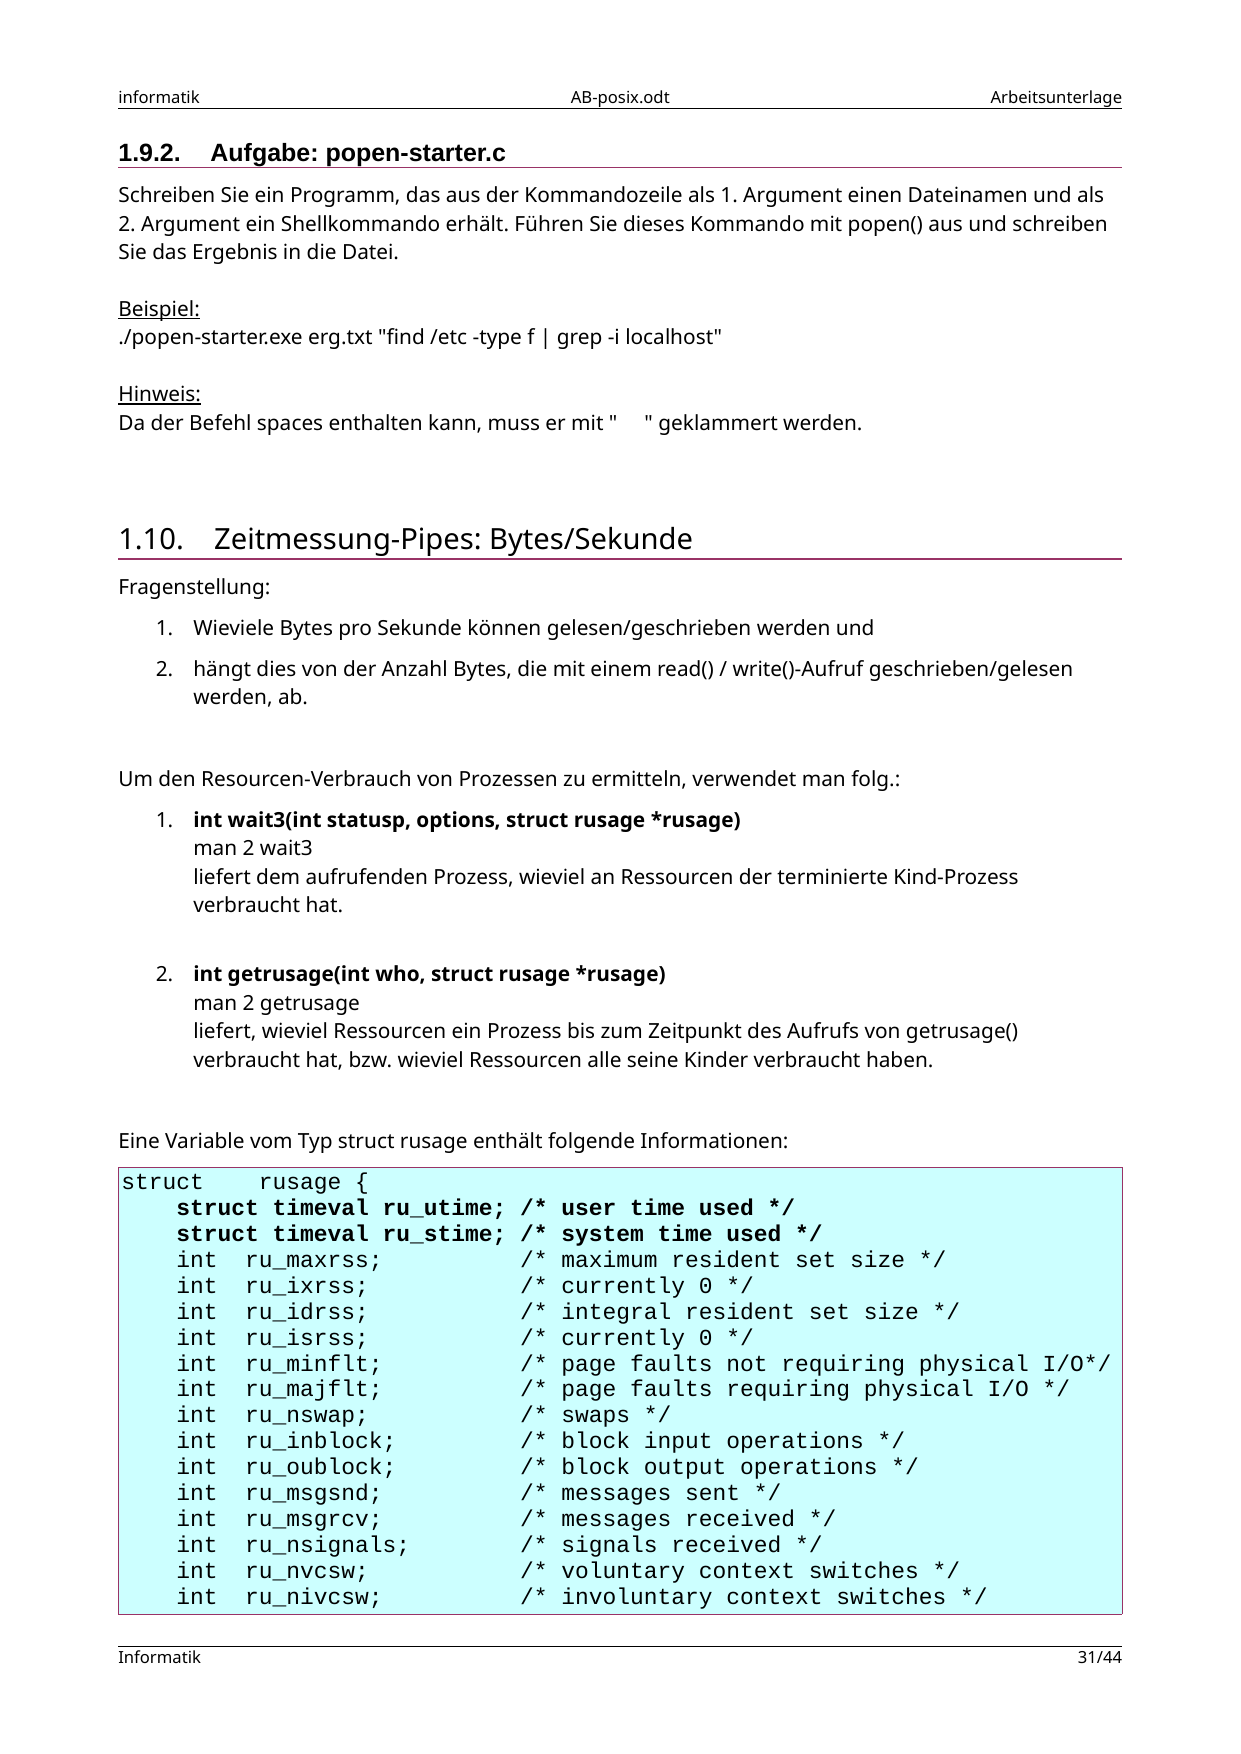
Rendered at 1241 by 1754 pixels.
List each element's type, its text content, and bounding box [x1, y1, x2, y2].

text Eine Variable vom Typ struct rusage enthält folgende Informationen: [118, 1126, 1122, 1155]
text int ru_msgsnd; /* messages sent */ [119, 1478, 1122, 1504]
list int wait3(int statusp, options, struct rusage *rusage) man 2 wait3 liefert dem aufrufenden Prozess, wieviel an Ressourcen der terminierte Kind-Prozess verbraucht hat. [156, 805, 1122, 947]
list int getrusage(int who, struct rusage *rusage) man 2 getrusage liefert, wieviel Ressourcen ein Prozess bis zum Zeitpunkt des Aufrufs von getrusage() verbraucht hat, bzw. wieviel Ressourcen alle seine Kinder verbraucht haben. [156, 959, 1122, 1073]
text int ru_nsignals; /* signals received */ [119, 1530, 1122, 1556]
subtitle Zeitmessung-Pipes: Bytes/Sekunde [118, 518, 1122, 558]
text struct timeval ru_stime; /* system time used */ [119, 1219, 1122, 1245]
list hängt dies von der Anzahl Bytes, die mit einem read() / write()-Aufruf geschrieben/gelesen werden, ab. [156, 654, 1122, 711]
text int ru_msgrcv; /* messages received */ [119, 1504, 1122, 1530]
text int ru_minflt; /* page faults not requiring physical I/O*/ [119, 1349, 1122, 1375]
list Wieviele Bytes pro Sekunde können gelesen/geschrieben werden und [156, 613, 1122, 642]
text int ru_maxrss; /* maximum resident set size */ [119, 1245, 1122, 1271]
text Um den Resourcen-Verbrauch von Prozessen zu ermitteln, verwendet man folg.: [118, 764, 1122, 792]
text int ru_nivcsw; /* involuntary context switches */ [119, 1582, 1122, 1614]
text int ru_inblock; /* block input operations */ [119, 1427, 1122, 1453]
text int ru_majflt; /* page faults requiring physical I/O */ [119, 1375, 1122, 1401]
text int ru_oublock; /* block output operations */ [119, 1453, 1122, 1478]
text int ru_nvcsw; /* voluntary context switches */ [119, 1556, 1122, 1582]
text Schreiben Sie ein Programm, das aus der Kommandozeile als 1. Argument einen Dateinamen und als 2. Argument ein Shellkommando erhält. Führen Sie dieses Kommando mit popen() aus und schreiben Sie das Ergebnis in die Datei. Beispiel: ./popen-starter.exe erg.txt "find /etc -type f | grep -i localhost" Hinweis: Da der Befehl spaces enthalten kann, muss er mit " " geklammert werden. [118, 180, 1122, 493]
text struct rusage { [119, 1168, 1122, 1193]
text struct timeval ru_utime; /* user time used */ [119, 1193, 1122, 1219]
text int ru_idrss; /* integral resident set size */ [119, 1297, 1122, 1323]
text int ru_nswap; /* swaps */ [119, 1401, 1122, 1427]
subtitle Aufgabe: popen-starter.c [118, 138, 1122, 167]
text int ru_isrss; /* currently 0 */ [119, 1323, 1122, 1349]
text int ru_ixrss; /* currently 0 */ [119, 1271, 1122, 1297]
text Fragenstellung: [118, 572, 1122, 601]
